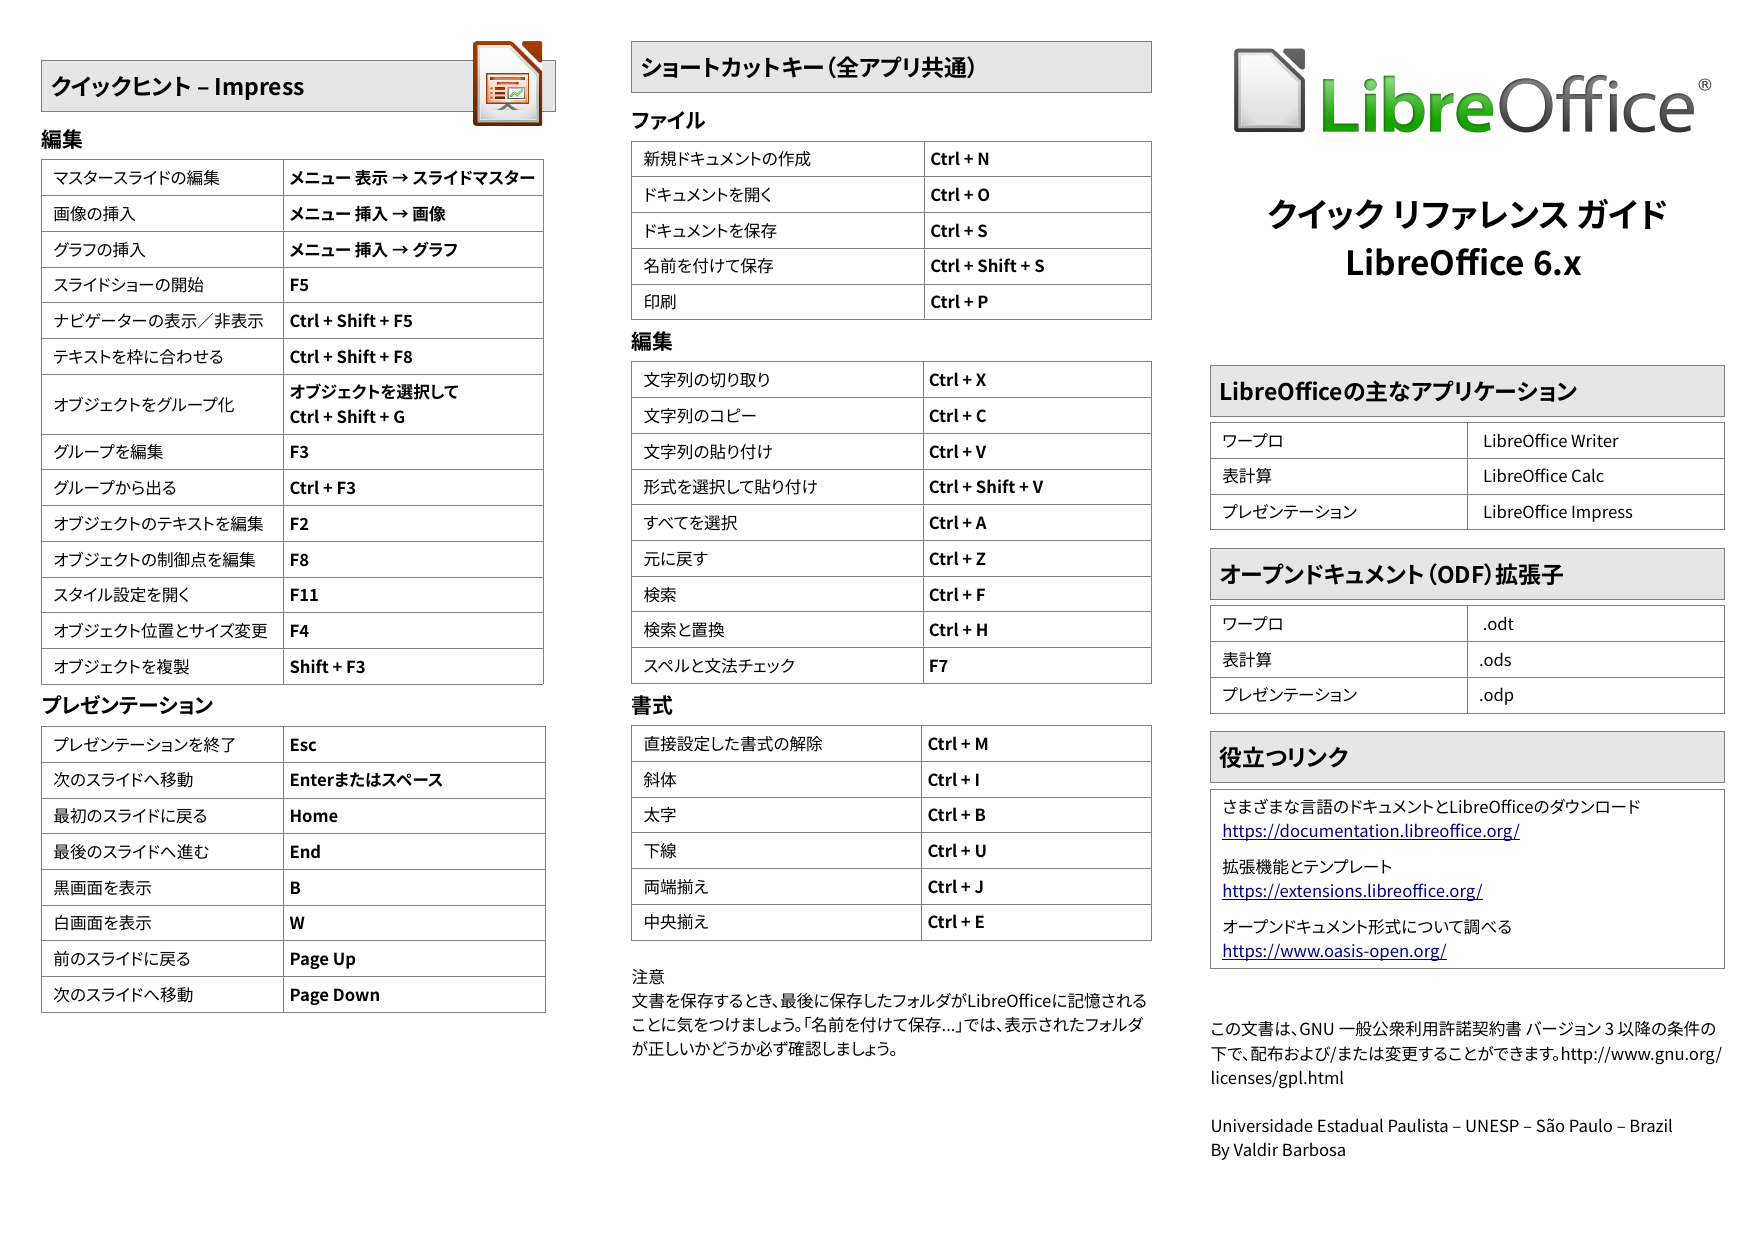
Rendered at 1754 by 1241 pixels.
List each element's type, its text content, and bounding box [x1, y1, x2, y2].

table_header 新規ドキュメントの作成 [632, 142, 924, 176]
table_cell 太字 [632, 798, 921, 832]
table_cell 最後のスライドへ進む [42, 834, 283, 869]
table_header LibreOffice Writer [1468, 423, 1724, 458]
table_cell 拡張機能とテンプレート https://extensions.libreoffice.org/ [1211, 848, 1724, 908]
table_cell Ctrl + Shift + F8 [284, 339, 543, 374]
table_cell Ctrl + A [924, 505, 1151, 540]
table_cell Shift + F3 [284, 649, 543, 684]
table_header Ctrl + N [925, 142, 1151, 176]
table_cell Home [284, 799, 545, 833]
table_cell 最初のスライドに戻る [42, 799, 283, 833]
table_cell 中央揃え [632, 905, 921, 939]
table_cell スタイル設定を開く [42, 578, 283, 612]
table_cell 次のスライドへ移動 [42, 977, 283, 1012]
table_cell 斜体 [632, 762, 921, 797]
table_cell 形式を選択して貼り付け [632, 470, 923, 504]
table_cell Page Down [284, 977, 545, 1012]
table_header Esc [284, 727, 545, 762]
table_cell オブジェクトの制御点を編集 [42, 542, 283, 577]
table_cell F4 [284, 613, 543, 648]
table_cell 元に戻す [632, 541, 923, 576]
table_cell Ctrl + I [922, 762, 1151, 797]
table_cell 両端揃え [632, 869, 921, 904]
table_cell W [284, 906, 545, 940]
picture [1220, 36, 1720, 140]
table_cell 表計算 [1211, 459, 1467, 493]
subtitle 編集 [631, 325, 1151, 355]
table_cell Ctrl + Z [924, 541, 1151, 576]
table_cell LibreOffice Impress [1468, 495, 1724, 529]
table_cell Ctrl + J [922, 869, 1151, 904]
table_cell 文字列の貼り付け [632, 434, 923, 468]
table_header Ctrl + M [922, 726, 1151, 761]
table_cell グラフの挿入 [42, 232, 283, 267]
table_cell スライドショーの開始 [42, 268, 283, 302]
subtitle 編集 [41, 123, 556, 153]
table_cell F5 [284, 268, 543, 302]
table_cell メニュー 挿入 → グラフ [284, 232, 543, 267]
table_cell 白画面を表示 [42, 906, 283, 940]
table_cell 名前を付けて保存 [632, 249, 924, 283]
table_cell Ctrl + U [922, 833, 1151, 868]
table_cell テキストを枠に合わせる [42, 339, 283, 374]
table_cell Ctrl + Shift + F5 [284, 303, 543, 338]
text By Valdir Barbosa [1210, 1137, 1724, 1161]
table_header メニュー 表示 → スライドマスター [284, 160, 543, 195]
table_cell 検索と置換 [632, 612, 923, 647]
table_cell グループから出る [42, 470, 283, 505]
text Universidade Estadual Paulista – UNESP – São Paulo – Brazil [1210, 1113, 1724, 1137]
table_cell 次のスライドへ移動 [42, 763, 283, 797]
table_cell Page Up [284, 941, 545, 976]
table_cell グループを編集 [42, 435, 283, 469]
text 文書を保存するとき、最後に保存したフォルダがLibreOfficeに記憶されることに気をつけましょう。「名前を付けて保存...」では、表示されたフォルダが正しいかどうか必ず確認しましょう。 [631, 988, 1151, 1060]
table_cell Ctrl + P [925, 285, 1151, 319]
table_cell オブジェクトのテキストを編集 [42, 506, 283, 541]
table_cell Ctrl + C [924, 398, 1151, 433]
table_cell Ctrl + O [925, 177, 1151, 212]
table_cell Ctrl + B [922, 798, 1151, 832]
table_cell プレゼンテーション [1211, 678, 1467, 712]
subtitle ショートカットキー（全アプリ共通） [632, 42, 1151, 92]
subtitle 役立つリンク [1211, 732, 1724, 782]
table_cell F3 [284, 435, 543, 469]
table_header ワープロ [1211, 423, 1467, 458]
table_header Ctrl + X [924, 362, 1151, 397]
table_cell Ctrl + Shift + V [924, 470, 1151, 504]
table_cell Ctrl + F [924, 577, 1151, 611]
table_header 文字列の切り取り [632, 362, 923, 397]
table_cell オブジェクト位置とサイズ変更 [42, 613, 283, 648]
table_header 直接設定した書式の解除 [632, 726, 921, 761]
table_cell B [284, 870, 545, 904]
table_cell 表計算 [1211, 642, 1467, 677]
table_cell Ctrl + V [924, 434, 1151, 468]
subtitle LibreOfficeの主なアプリケーション [1211, 366, 1724, 416]
table_cell F8 [284, 542, 543, 577]
table_cell ナビゲーターの表示／非表示 [42, 303, 283, 338]
table_cell 下線 [632, 833, 921, 868]
text この文書は、GNU 一般公衆利用許諾契約書 バージョン 3 以降の条件の下で、配布および/または変更することができます。http://www.gnu.org/licenses/gpl.html [1210, 1016, 1724, 1089]
table_cell F2 [284, 506, 543, 541]
text 注意 [631, 964, 1151, 988]
table_header .odt [1468, 606, 1724, 641]
table_cell オブジェクトを選択して Ctrl + Shift + G [284, 375, 543, 434]
table_cell オープンドキュメント形式について調べる https://www.oasis-open.org/ [1211, 908, 1724, 968]
table_header プレゼンテーションを終了 [42, 727, 283, 762]
table_cell オブジェクトをグループ化 [42, 375, 283, 434]
table_cell 前のスライドに戻る [42, 941, 283, 976]
table_cell Ctrl + E [922, 905, 1151, 939]
subtitle クイックヒント – Impress [42, 61, 473, 111]
table_cell すべてを選択 [632, 505, 923, 540]
title クイック リファレンス ガイド LibreOffice 6.x [1210, 189, 1724, 285]
table_header さまざまな言語のドキュメントとLibreOfficeのダウンロード https://documentation.libreoffice.org/ [1211, 790, 1724, 848]
table_cell Ctrl + S [925, 213, 1151, 248]
table_cell F11 [284, 578, 543, 612]
picture [473, 41, 543, 126]
table_cell オブジェクトを複製 [42, 649, 283, 684]
subtitle [543, 61, 555, 111]
table_cell プレゼンテーション [1211, 495, 1467, 529]
table_cell F7 [924, 648, 1151, 683]
table_cell ドキュメントを開く [632, 177, 924, 212]
table_cell 印刷 [632, 285, 924, 319]
table_cell 検索 [632, 577, 923, 611]
table_cell 文字列のコピー [632, 398, 923, 433]
subtitle ファイル [631, 104, 1151, 134]
table_cell Enterまたはスペース [284, 763, 545, 797]
table_cell Ctrl + H [924, 612, 1151, 647]
subtitle 書式 [631, 689, 1151, 719]
table_cell 画像の挿入 [42, 196, 283, 231]
subtitle オープンドキュメント（ODF）拡張子 [1211, 549, 1724, 599]
table_cell ドキュメントを保存 [632, 213, 924, 248]
table_cell LibreOffice Calc [1468, 459, 1724, 493]
subtitle プレゼンテーション [41, 690, 556, 720]
table_cell メニュー 挿入 → 画像 [284, 196, 543, 231]
table_cell スペルと文法チェック [632, 648, 923, 683]
table_cell .ods [1468, 642, 1724, 677]
table_header ワープロ [1211, 606, 1467, 641]
table_cell Ctrl + Shift + S [925, 249, 1151, 283]
table_cell End [284, 834, 545, 869]
table_cell .odp [1468, 678, 1724, 712]
table_cell 黒画面を表示 [42, 870, 283, 904]
table_cell Ctrl + F3 [284, 470, 543, 505]
table_header マスタースライドの編集 [42, 160, 283, 195]
